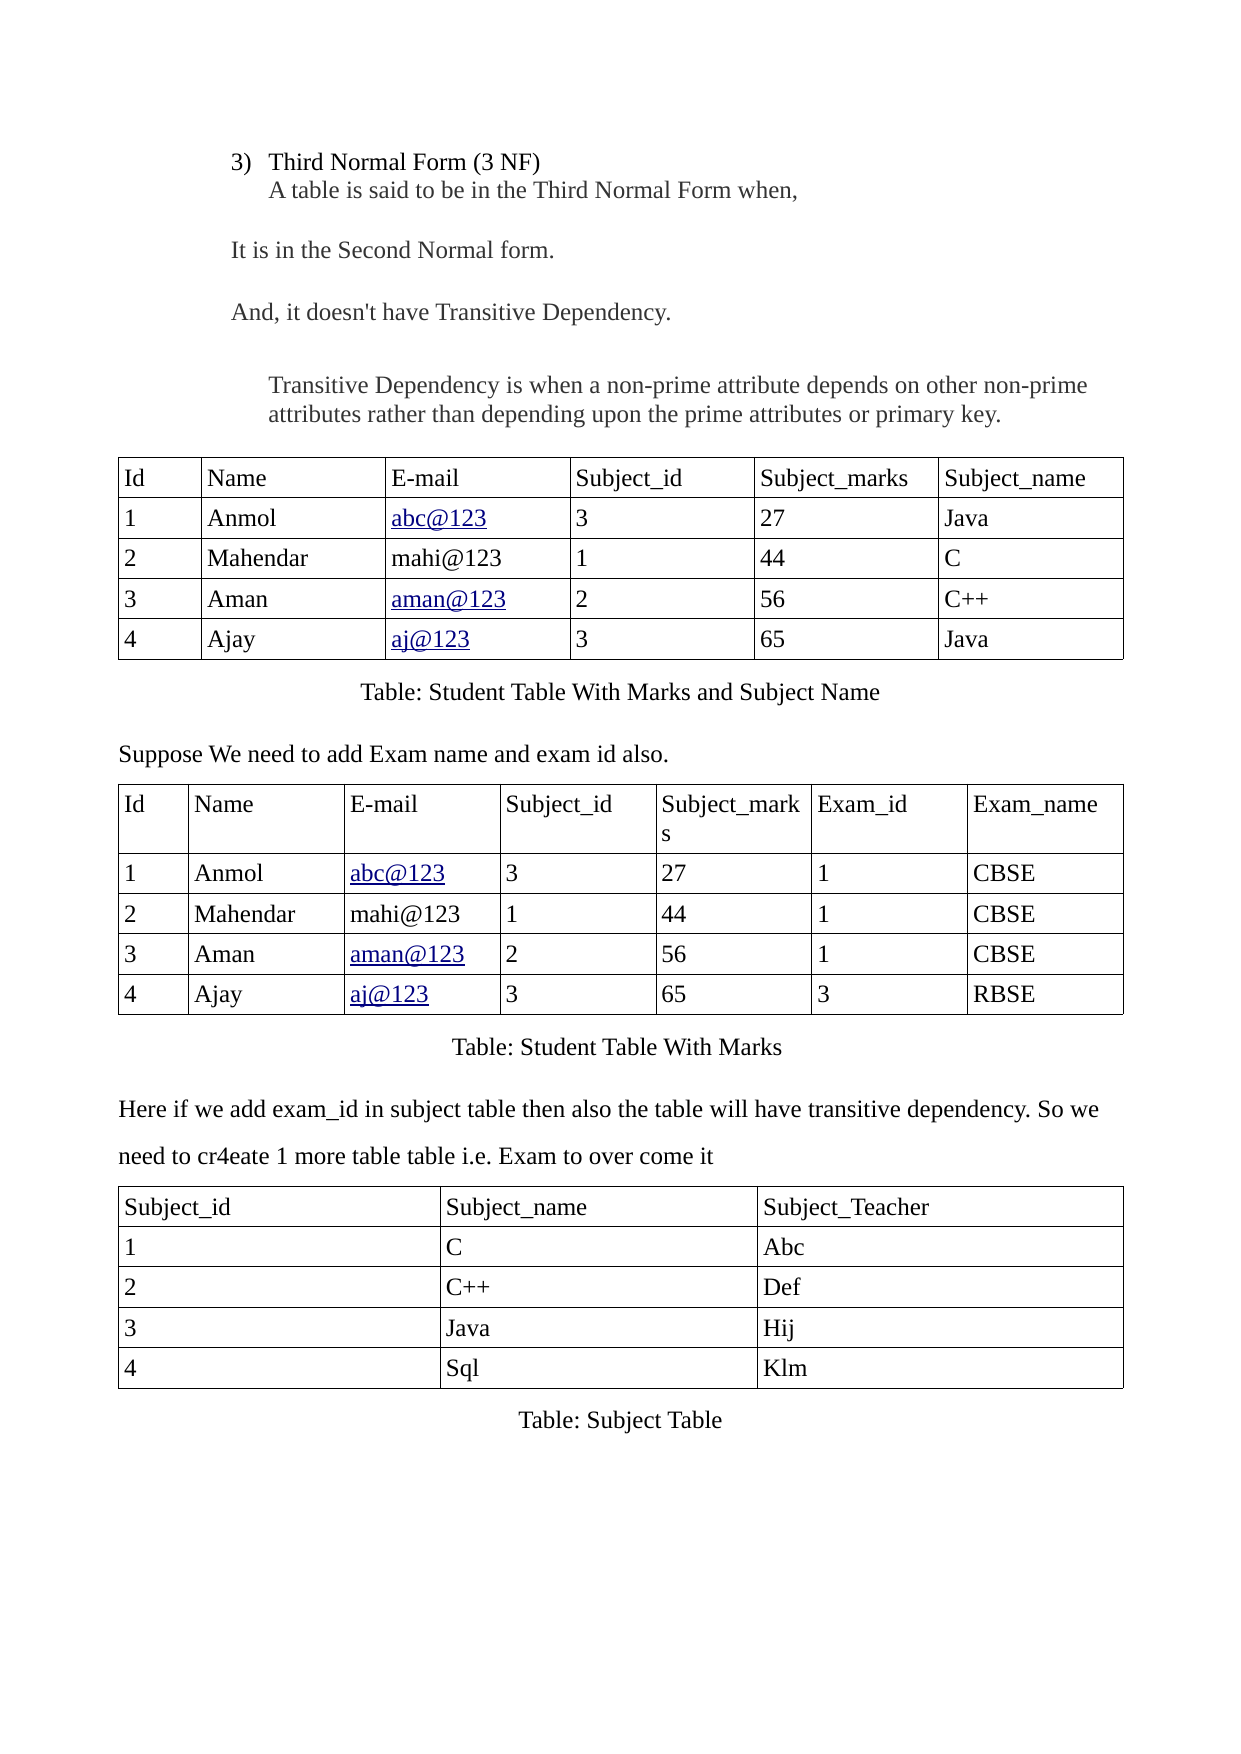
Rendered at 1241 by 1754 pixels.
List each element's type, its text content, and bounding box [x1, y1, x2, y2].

table_cell Ajay [189, 975, 344, 1014]
table_cell 3 [119, 579, 201, 618]
table_cell 4 [119, 1348, 440, 1387]
table_cell Ajay [202, 619, 385, 658]
table_cell aj@123 [386, 619, 570, 658]
table_cell 1 [119, 1227, 440, 1266]
table_cell 1 [812, 934, 967, 973]
table_cell Java [939, 498, 1123, 537]
table_cell 3 [119, 1308, 440, 1347]
table_header E-mail [386, 458, 570, 497]
table_cell aj@123 [345, 975, 500, 1014]
table_cell 44 [755, 539, 938, 578]
table_cell 2 [119, 539, 201, 578]
table_cell abc@123 [386, 498, 570, 537]
table_header Subject_id [119, 1187, 440, 1226]
table_cell 56 [657, 934, 811, 973]
table_cell 2 [119, 1267, 440, 1307]
table_header Exam_id [812, 785, 967, 853]
table_cell 3 [571, 619, 754, 658]
table_cell 44 [657, 894, 811, 933]
table_cell 65 [657, 975, 811, 1014]
table_cell 3 [501, 975, 656, 1014]
table_cell 1 [812, 854, 967, 893]
table_header Id [119, 458, 201, 497]
table_cell Hij [758, 1308, 1123, 1347]
table_header Subject_Teacher [758, 1187, 1123, 1226]
table_cell 2 [119, 894, 188, 933]
table_header E-mail [345, 785, 500, 853]
table_header Subject_name [939, 458, 1123, 497]
list And, it doesn't have Transitive Dependency. [193, 279, 1122, 326]
table_cell mahi@123 [386, 539, 570, 578]
table_header Name [189, 785, 344, 853]
table_header Exam_name [968, 785, 1123, 853]
table_cell 2 [501, 934, 656, 973]
text Table: Student Table With Marks and Subject Name [118, 660, 1122, 705]
list A table is said to be in the Third Normal Form when, [231, 176, 1122, 204]
table_cell CBSE [968, 854, 1123, 893]
table_cell CBSE [968, 894, 1123, 933]
table_cell C++ [939, 579, 1123, 618]
table_header Id [119, 785, 188, 853]
table_cell RBSE [968, 975, 1123, 1014]
table_cell Aman [189, 934, 344, 973]
table_header Subject_id [501, 785, 656, 853]
table_cell CBSE [968, 934, 1123, 973]
text Table: Student Table With Marks [118, 1015, 1122, 1061]
table_cell Mahendar [202, 539, 385, 578]
table_header Subject_marks [657, 785, 811, 853]
table_header Subject_marks [755, 458, 938, 497]
table_cell 3 [501, 854, 656, 893]
table_cell 4 [119, 975, 188, 1014]
table_cell 1 [119, 498, 201, 537]
table_cell aman@123 [386, 579, 570, 618]
list It is in the Second Normal form. [193, 217, 1122, 264]
list Transitive Dependency is when a non-prime attribute depends on other non-prime attributes rather than depending upon the prime attributes or primary key. [231, 371, 1122, 428]
table_cell 3 [119, 934, 188, 973]
table_cell 1 [571, 539, 754, 578]
table_cell 3 [571, 498, 754, 537]
table_cell 4 [119, 619, 201, 658]
table_cell 1 [501, 894, 656, 933]
table_cell C [939, 539, 1123, 578]
table_cell 65 [755, 619, 938, 658]
table_cell 1 [812, 894, 967, 933]
table_header Name [202, 458, 385, 497]
table_cell Sql [441, 1348, 757, 1387]
table_cell 2 [571, 579, 754, 618]
table_cell abc@123 [345, 854, 500, 893]
table_cell Def [758, 1267, 1123, 1307]
table_cell mahi@123 [345, 894, 500, 933]
list Third Normal Form (3 NF) [231, 147, 1122, 176]
table_cell Anmol [189, 854, 344, 893]
text Suppose We need to add Exam name and exam id also. [118, 721, 1122, 768]
table_cell Aman [202, 579, 385, 618]
table_header Subject_id [571, 458, 754, 497]
table_cell C++ [441, 1267, 757, 1307]
text Table: Subject Table [118, 1389, 1122, 1434]
table_cell 3 [812, 975, 967, 1014]
table_cell Java [441, 1308, 757, 1347]
table_cell 56 [755, 579, 938, 618]
table_cell Abc [758, 1227, 1123, 1266]
table_cell C [441, 1227, 757, 1266]
table_cell 27 [657, 854, 811, 893]
table_cell aman@123 [345, 934, 500, 973]
table_header Subject_name [441, 1187, 757, 1226]
table_cell 1 [119, 854, 188, 893]
table_cell Klm [758, 1348, 1123, 1387]
table_cell Mahendar [189, 894, 344, 933]
text Here if we add exam_id in subject table then also the table will have transitive dependency. So we need to cr4eate 1 more table table i.e. Exam to over come it [118, 1076, 1122, 1170]
table_cell Anmol [202, 498, 385, 537]
table_cell Java [939, 619, 1123, 658]
table_cell 27 [755, 498, 938, 537]
